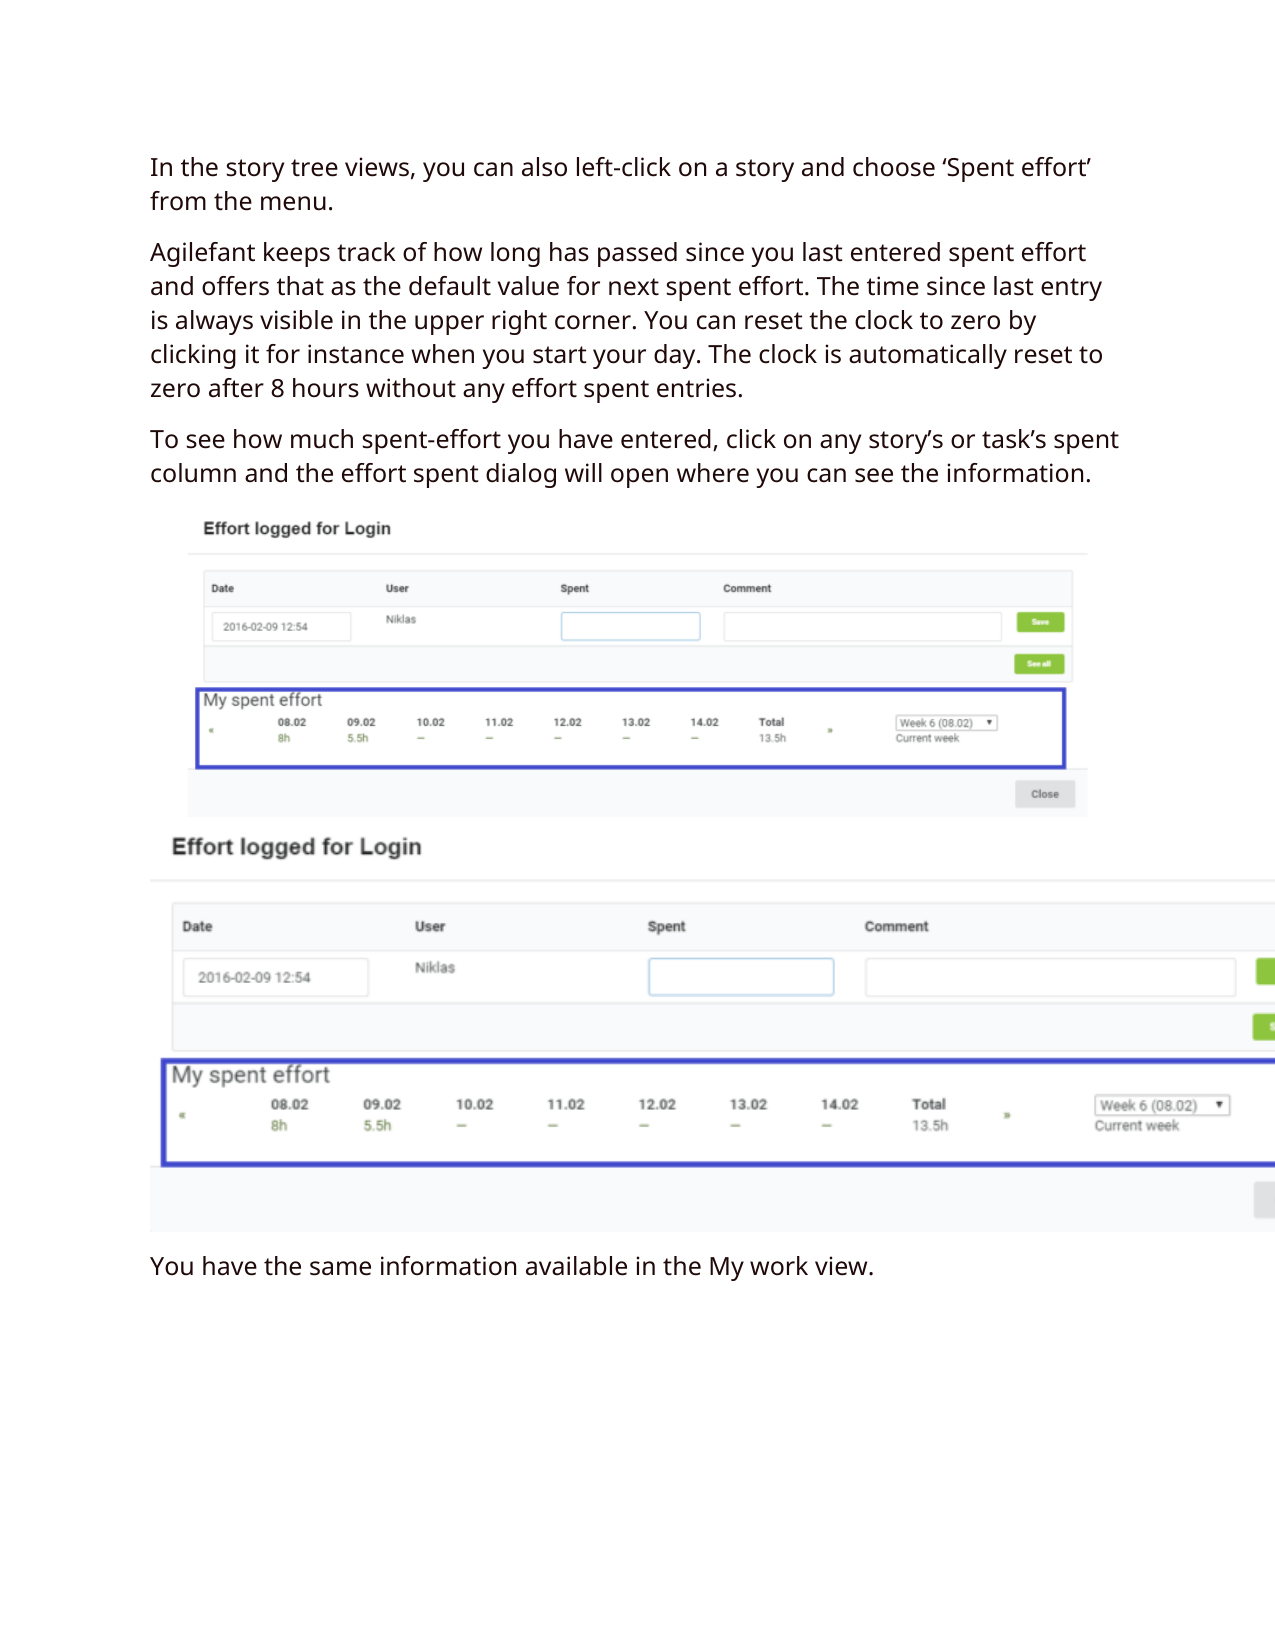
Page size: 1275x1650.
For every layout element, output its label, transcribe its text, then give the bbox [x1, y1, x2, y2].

text In the story tree views, you can also left-click on a story and choose ‘Spent effort’ from the menu. [150, 150, 1125, 218]
text Agilefant keeps track of how long has passed since you last entered spent effort and offers that as the default value for next spent effort. The time since last entry is always visible in the upper right corner. You can reset the clock to zero by clicking it for instance when you start your day. The clock is automatically reset to zero after 8 hours without any effort spent entries. [150, 235, 1125, 405]
text You have the same information available in the My work view. [150, 1248, 1125, 1282]
text To see how much spent-effort you have entered, click on any story’s or task’s spent column and the effort spent dialog will open where you can see the information. [150, 422, 1125, 490]
